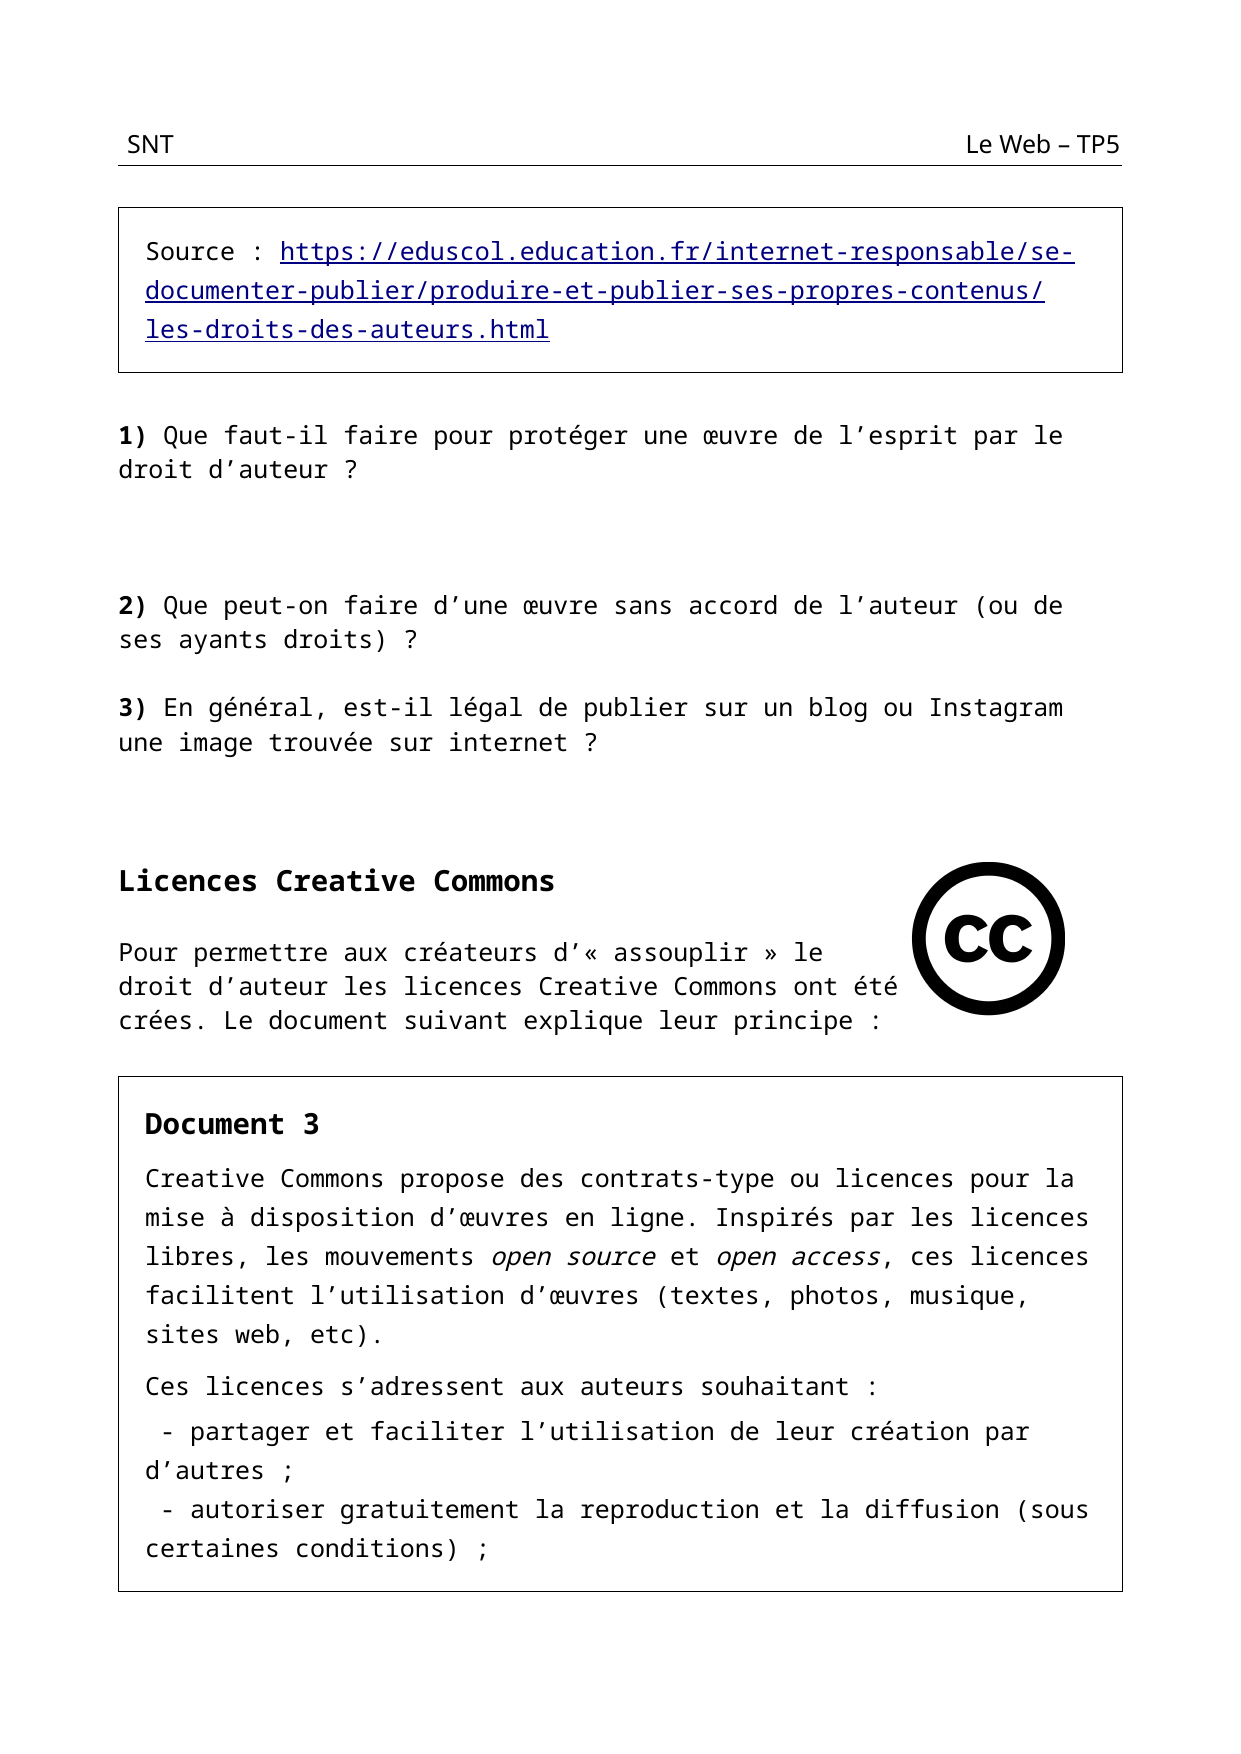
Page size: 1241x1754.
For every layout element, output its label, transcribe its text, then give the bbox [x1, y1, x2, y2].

text 1) Que faut-il faire pour protéger une œuvre de l’esprit par le droit d’auteur ? [118, 418, 1122, 486]
text Document 3 [119, 1077, 1122, 1134]
text - partager et faciliter l’utilisation de leur création par d’autres ; [119, 1387, 1122, 1465]
picture [911, 862, 1065, 1016]
text 3) En général, est-il légal de publier sur un blog ou Instagram une image trouvée sur internet ? [118, 690, 1122, 758]
text Ces licences s’adressent aux auteurs souhaitant : [119, 1342, 1122, 1387]
text Creative Commons propose des contrats-type ou licences pour la mise à disposition d’œuvres en ligne. Inspirés par les licences libres, les mouvements open source et open access, ces licences facilitent l’utilisation d’œuvres (textes, photos, musique, sites web, etc). [119, 1134, 1122, 1342]
text Pour permettre aux créateurs d’« assouplir » le droit d’auteur les licences Creative Commons ont été crées. Le document suivant explique leur principe : [118, 934, 1122, 1036]
text Licences Creative Commons [118, 860, 1122, 900]
text Source : https://eduscol.education.fr/internet-responsable/se-documenter-publier/produire-et-publier-ses-propres-contenus/les-droits-des-auteurs.html [119, 208, 1122, 372]
text 2) Que peut-on faire d’une œuvre sans accord de l’auteur (ou de ses ayants droits) ? [118, 588, 1122, 656]
text - autoriser gratuitement la reproduction et la diffusion (sous certaines conditions) ; [119, 1465, 1122, 1591]
